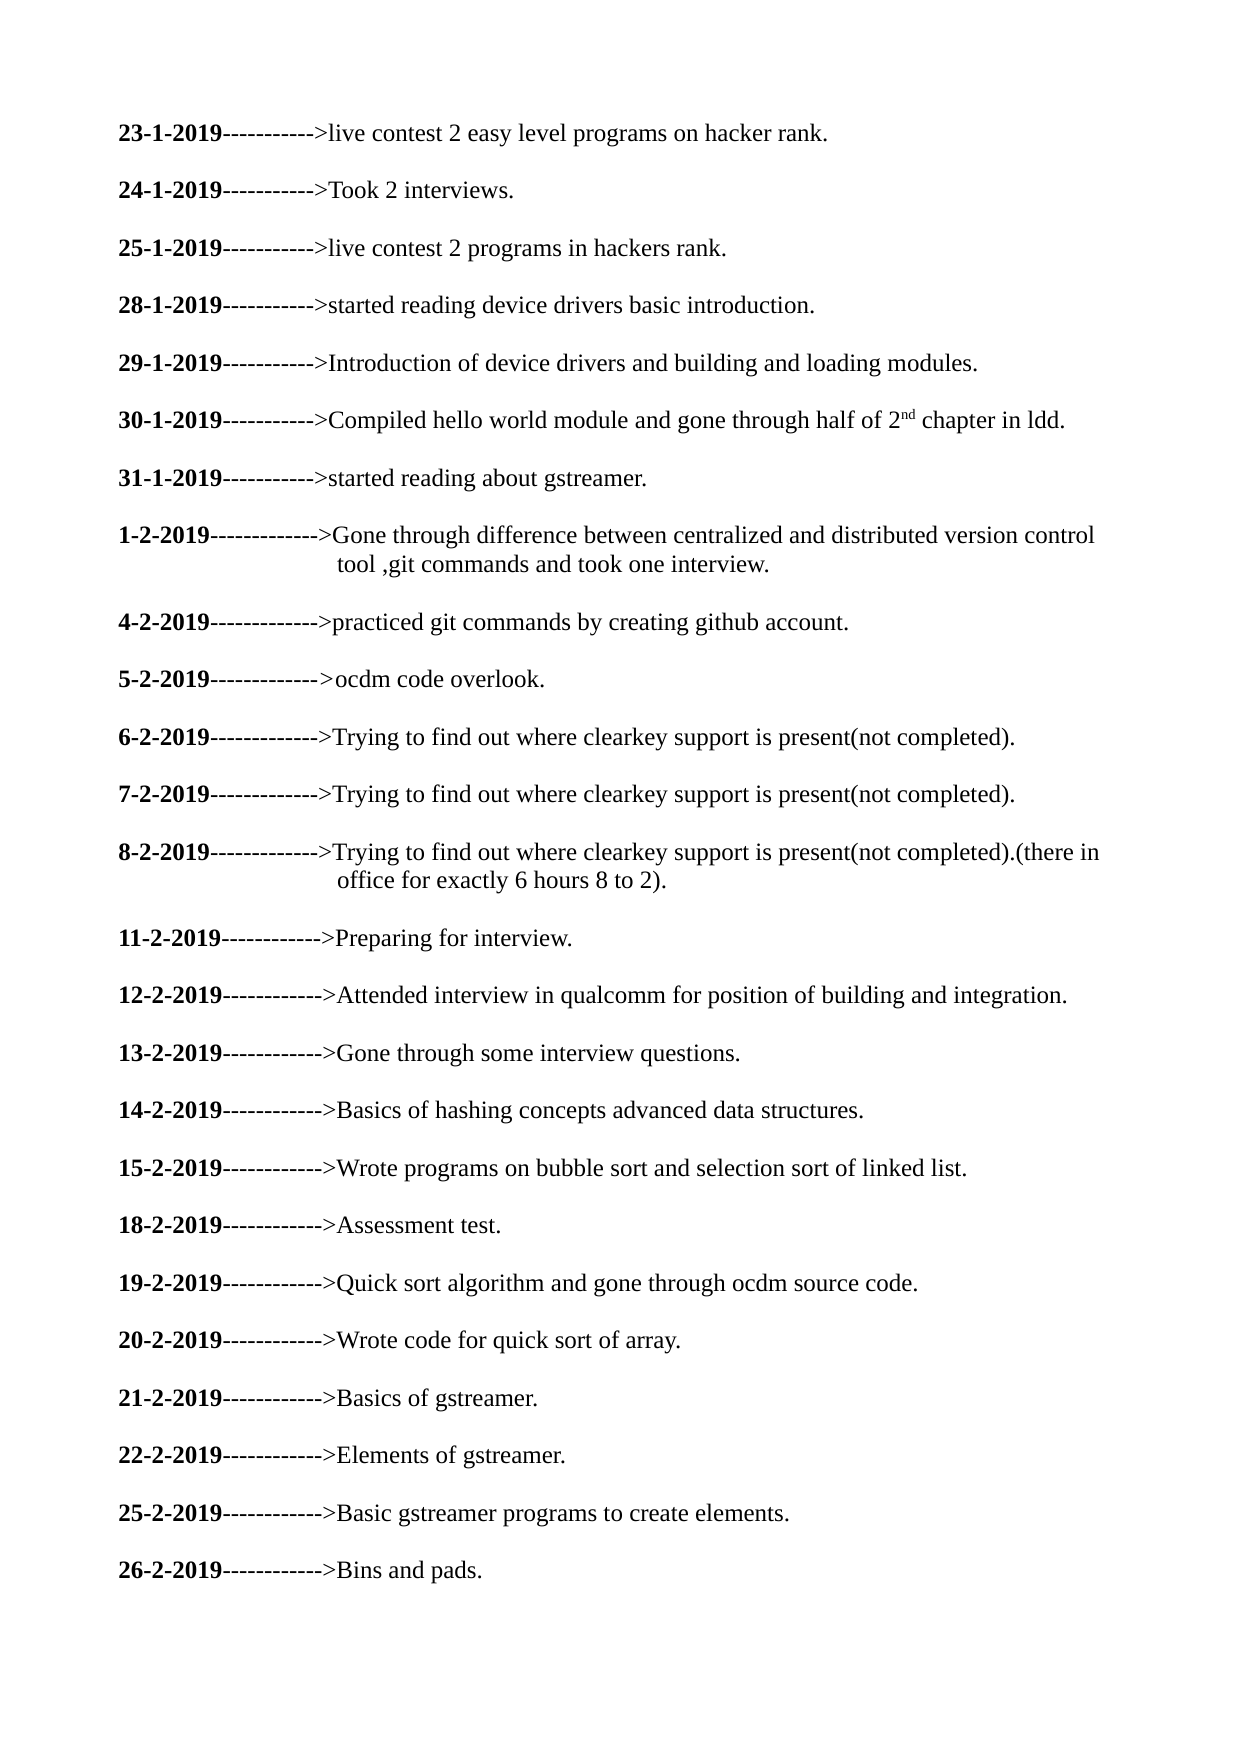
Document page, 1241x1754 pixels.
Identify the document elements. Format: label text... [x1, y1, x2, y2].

text 22-2-2019------------>Elements of gstreamer. [118, 1441, 1122, 1469]
text 30-1-2019----------->Compiled hello world module and gone through half of 2nd chapter in ldd. [118, 406, 1122, 434]
text 28-1-2019----------->started reading device drivers basic introduction. [118, 291, 1122, 319]
text 24-1-2019----------->Took 2 interviews. [118, 176, 1122, 204]
text 26-2-2019------------>Bins and pads. [118, 1556, 1122, 1584]
text 1-2-2019------------->Gone through difference between centralized and distributed version control [118, 521, 1122, 549]
text 7-2-2019------------->Trying to find out where clearkey support is present(not completed). [118, 779, 1122, 808]
text 25-2-2019------------>Basic gstreamer programs to create elements. [118, 1498, 1122, 1527]
text 23-1-2019----------->live contest 2 easy level programs on hacker rank. [118, 118, 1122, 147]
text 13-2-2019------------>Gone through some interview questions. [118, 1038, 1122, 1067]
text 25-1-2019----------->live contest 2 programs in hackers rank. [118, 233, 1122, 262]
text 31-1-2019----------->started reading about gstreamer. [118, 463, 1122, 492]
text 11-2-2019------------>Preparing for interview. [118, 923, 1122, 952]
text 19-2-2019------------>Quick sort algorithm and gone through ocdm source code. [118, 1268, 1122, 1297]
text 8-2-2019------------->Trying to find out where clearkey support is present(not completed).(there in [118, 837, 1122, 866]
text 12-2-2019------------>Attended interview in qualcomm for position of building and integration. [118, 981, 1122, 1009]
text tool ,git commands and took one interview. [118, 549, 1122, 578]
text 14-2-2019------------>Basics of hashing concepts advanced data structures. [118, 1096, 1122, 1124]
text office for exactly 6 hours 8 to 2). [118, 866, 1122, 894]
text 20-2-2019------------>Wrote code for quick sort of array. [118, 1326, 1122, 1354]
text 18-2-2019------------>Assessment test. [118, 1211, 1122, 1239]
text 4-2-2019------------->practiced git commands by creating github account. [118, 607, 1122, 636]
text 6-2-2019------------->Trying to find out where clearkey support is present(not completed). [118, 722, 1122, 751]
text 29-1-2019----------->Introduction of device drivers and building and loading modules. [118, 348, 1122, 377]
text 15-2-2019------------>Wrote programs on bubble sort and selection sort of linked list. [118, 1153, 1122, 1182]
text 21-2-2019------------>Basics of gstreamer. [118, 1383, 1122, 1412]
text 5-2-2019------------->ocdm code overlook. [118, 664, 1122, 693]
